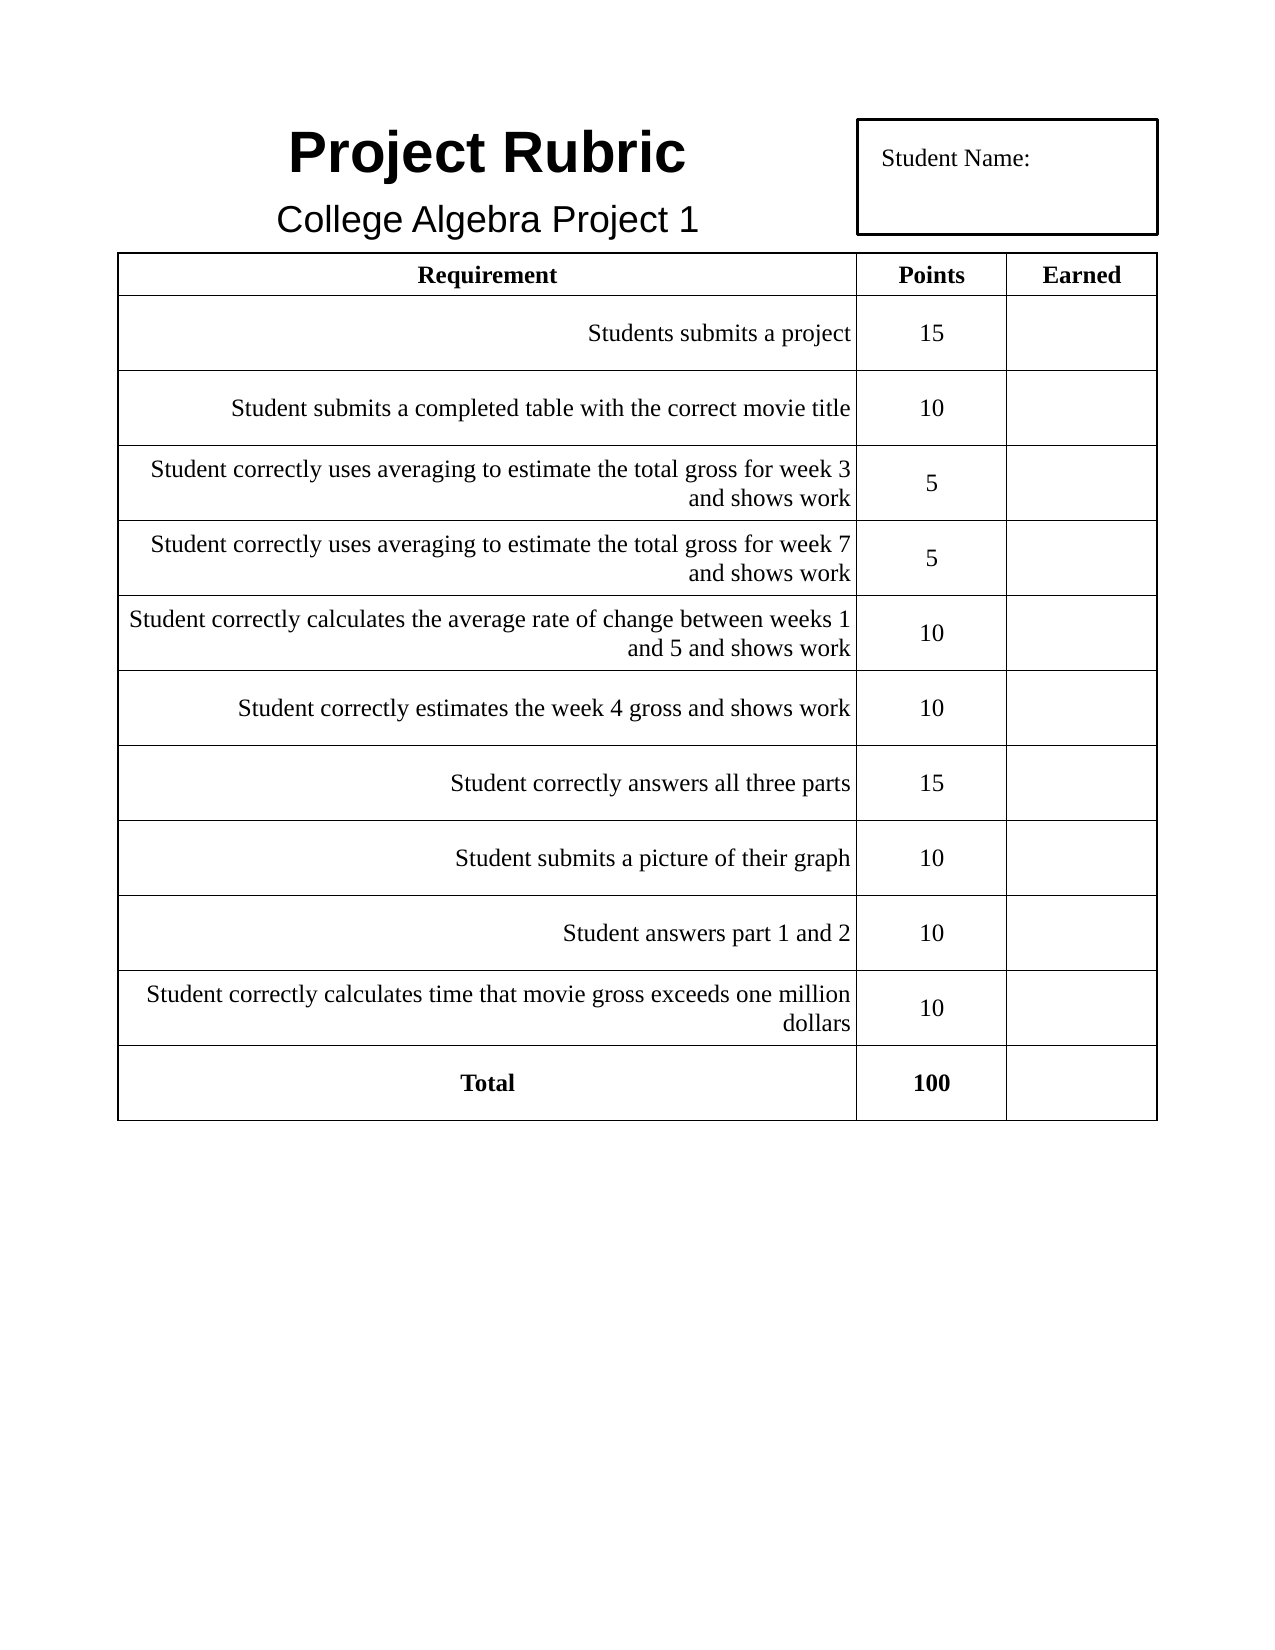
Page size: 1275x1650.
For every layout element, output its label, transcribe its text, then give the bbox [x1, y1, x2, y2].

table_cell [1007, 596, 1156, 670]
table_cell Student correctly calculates time that movie gross exceeds one million dollars [119, 971, 856, 1045]
table_header Points [857, 254, 1006, 295]
table_cell [1007, 746, 1156, 820]
table_cell [1007, 371, 1156, 445]
table_cell 5 [857, 446, 1006, 520]
table_cell 10 [857, 671, 1006, 745]
table_cell [1007, 896, 1156, 970]
table_header Requirement [119, 254, 856, 295]
title Project Rubric [859, 121, 1156, 185]
table_cell Student correctly uses averaging to estimate the total gross for week 7 and shows work [119, 521, 856, 595]
table_cell [1007, 1046, 1156, 1120]
table_cell 10 [857, 821, 1006, 895]
table_cell Student correctly answers all three parts [119, 746, 856, 820]
table_cell Student correctly uses averaging to estimate the total gross for week 3 and shows work [119, 446, 856, 520]
table_cell [1007, 296, 1156, 370]
table_cell 100 [857, 1046, 1006, 1120]
subtitle College Algebra Project 1 [118, 197, 1157, 240]
table_cell Student submits a picture of their graph [119, 821, 856, 895]
table_cell 10 [857, 971, 1006, 1045]
table_header Earned [1007, 254, 1156, 295]
table_cell 10 [857, 371, 1006, 445]
table_cell 10 [857, 896, 1006, 970]
table_cell Student submits a completed table with the correct movie title [119, 371, 856, 445]
table_cell [1007, 446, 1156, 520]
table_cell Student correctly estimates the week 4 gross and shows work [119, 671, 856, 745]
table_cell 5 [857, 521, 1006, 595]
table_cell Students submits a project [119, 296, 856, 370]
table_cell [1007, 971, 1156, 1045]
table_cell 10 [857, 596, 1006, 670]
table_cell 15 [857, 746, 1006, 820]
table_cell Student correctly calculates the average rate of change between weeks 1 and 5 and shows work [119, 596, 856, 670]
table_cell Student answers part 1 and 2 [119, 896, 856, 970]
table_cell Total [119, 1046, 856, 1120]
table_cell [1007, 821, 1156, 895]
table_cell 15 [857, 296, 1006, 370]
table_cell [1007, 521, 1156, 595]
table_cell [1007, 671, 1156, 745]
title Project Rubric [118, 118, 856, 185]
